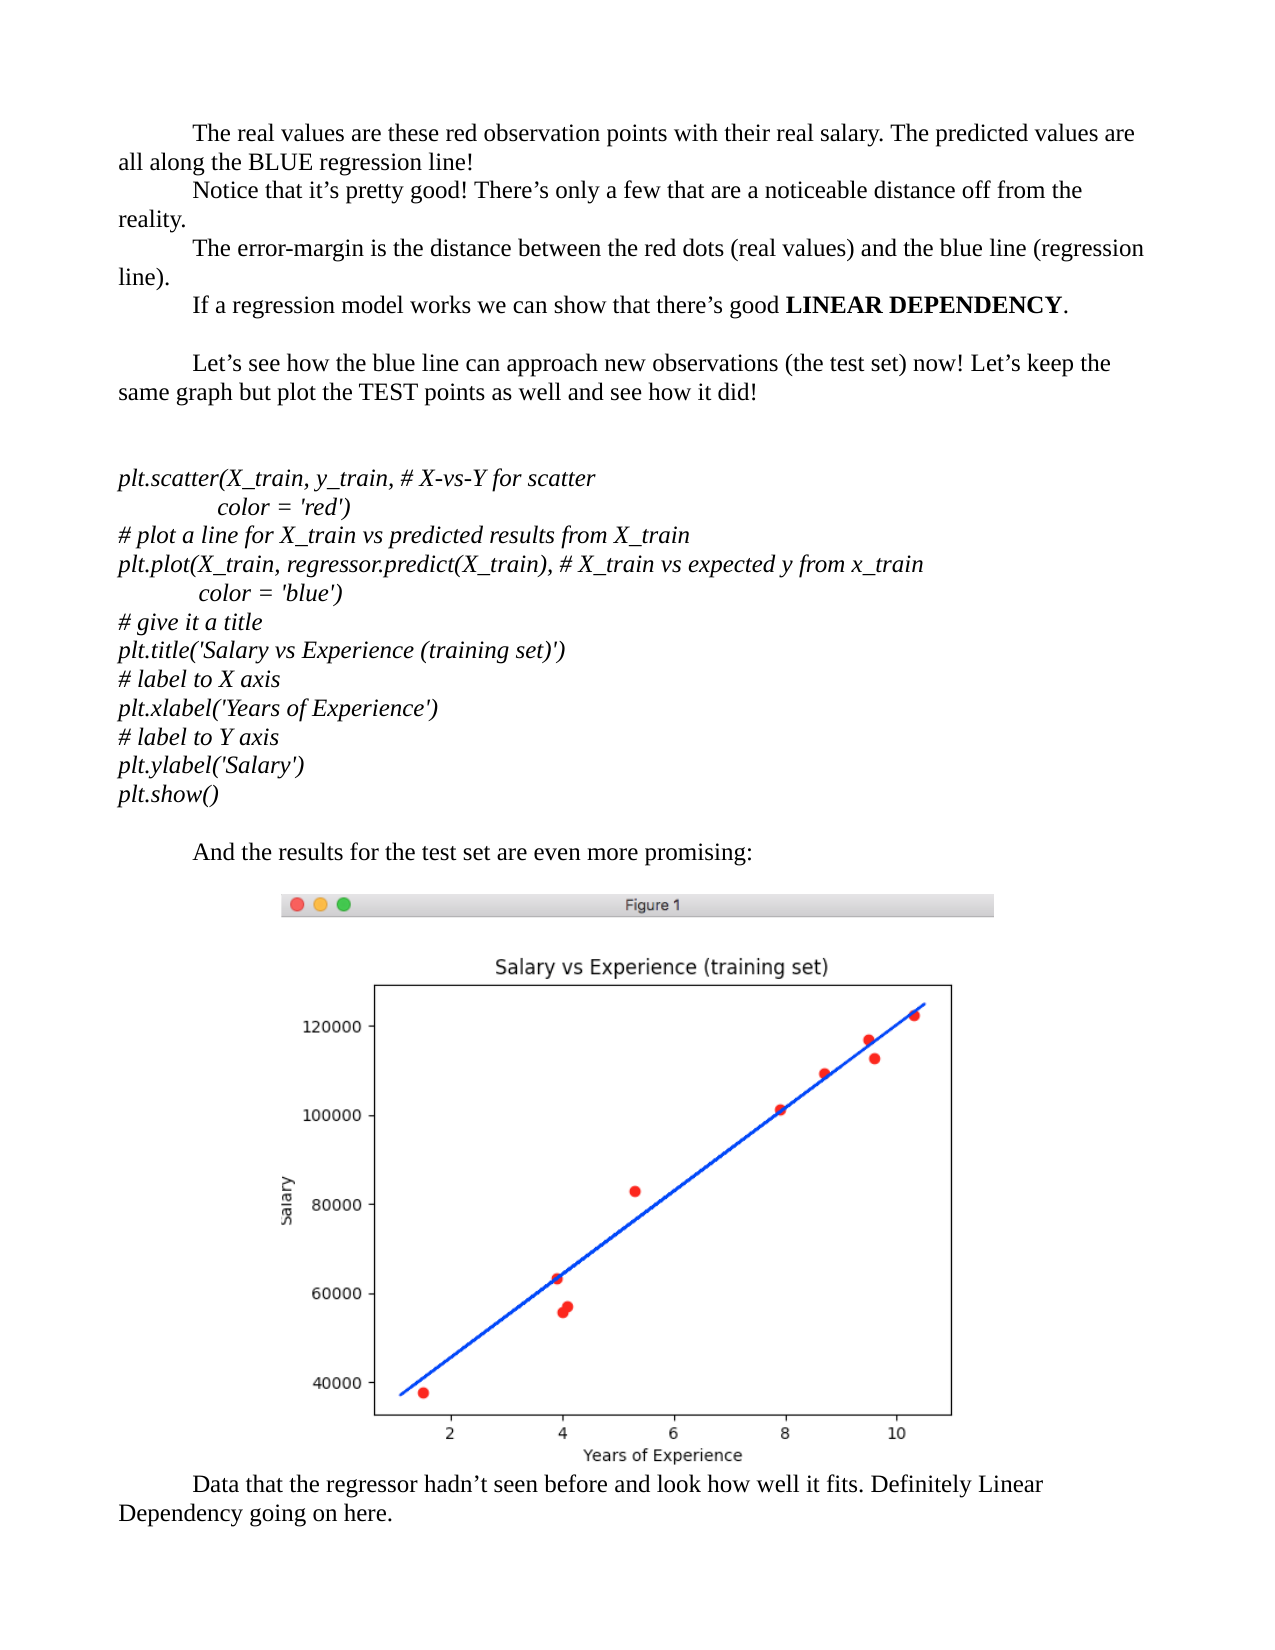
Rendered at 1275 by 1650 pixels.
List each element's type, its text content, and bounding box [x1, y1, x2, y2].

text plt.scatter(X_train, y_train, # X-vs-Y for scatter [118, 463, 1157, 492]
text # label to X axis [118, 664, 1157, 693]
text color = 'blue') [118, 578, 1157, 607]
text plt.xlabel('Years of Experience') [118, 693, 1157, 722]
text plt.show() [118, 779, 1157, 808]
text plt.ylabel('Salary') [118, 751, 1157, 779]
text The real values are these red observation points with their real salary. The predicted values are all along the BLUE regression line! [118, 118, 1157, 176]
text # plot a line for X_train vs predicted results from X_train [118, 521, 1157, 549]
text plt.title('Salary vs Experience (training set)') [118, 636, 1157, 664]
text Notice that it’s pretty good! There’s only a few that are a noticeable distance off from the reality. [118, 176, 1157, 233]
text Data that the regressor hadn’t seen before and look how well it fits. Definitely Linear Dependency going on here. [118, 1469, 1157, 1527]
picture [281, 894, 994, 1467]
text The error-margin is the distance between the red dots (real values) and the blue line (regression line). [118, 233, 1157, 291]
text If a regression model works we can show that there’s good LINEAR DEPENDENCY. [118, 291, 1157, 319]
text Let’s see how the blue line can approach new observations (the test set) now! Let’s keep the same graph but plot the TEST points as well and see how it did! [118, 348, 1157, 406]
text # label to Y axis [118, 722, 1157, 751]
text plt.plot(X_train, regressor.predict(X_train), # X_train vs expected y from x_train [118, 549, 1157, 578]
text # give it a title [118, 607, 1157, 636]
text And the results for the test set are even more promising: [118, 837, 1157, 866]
text color = 'red') [118, 492, 1157, 521]
